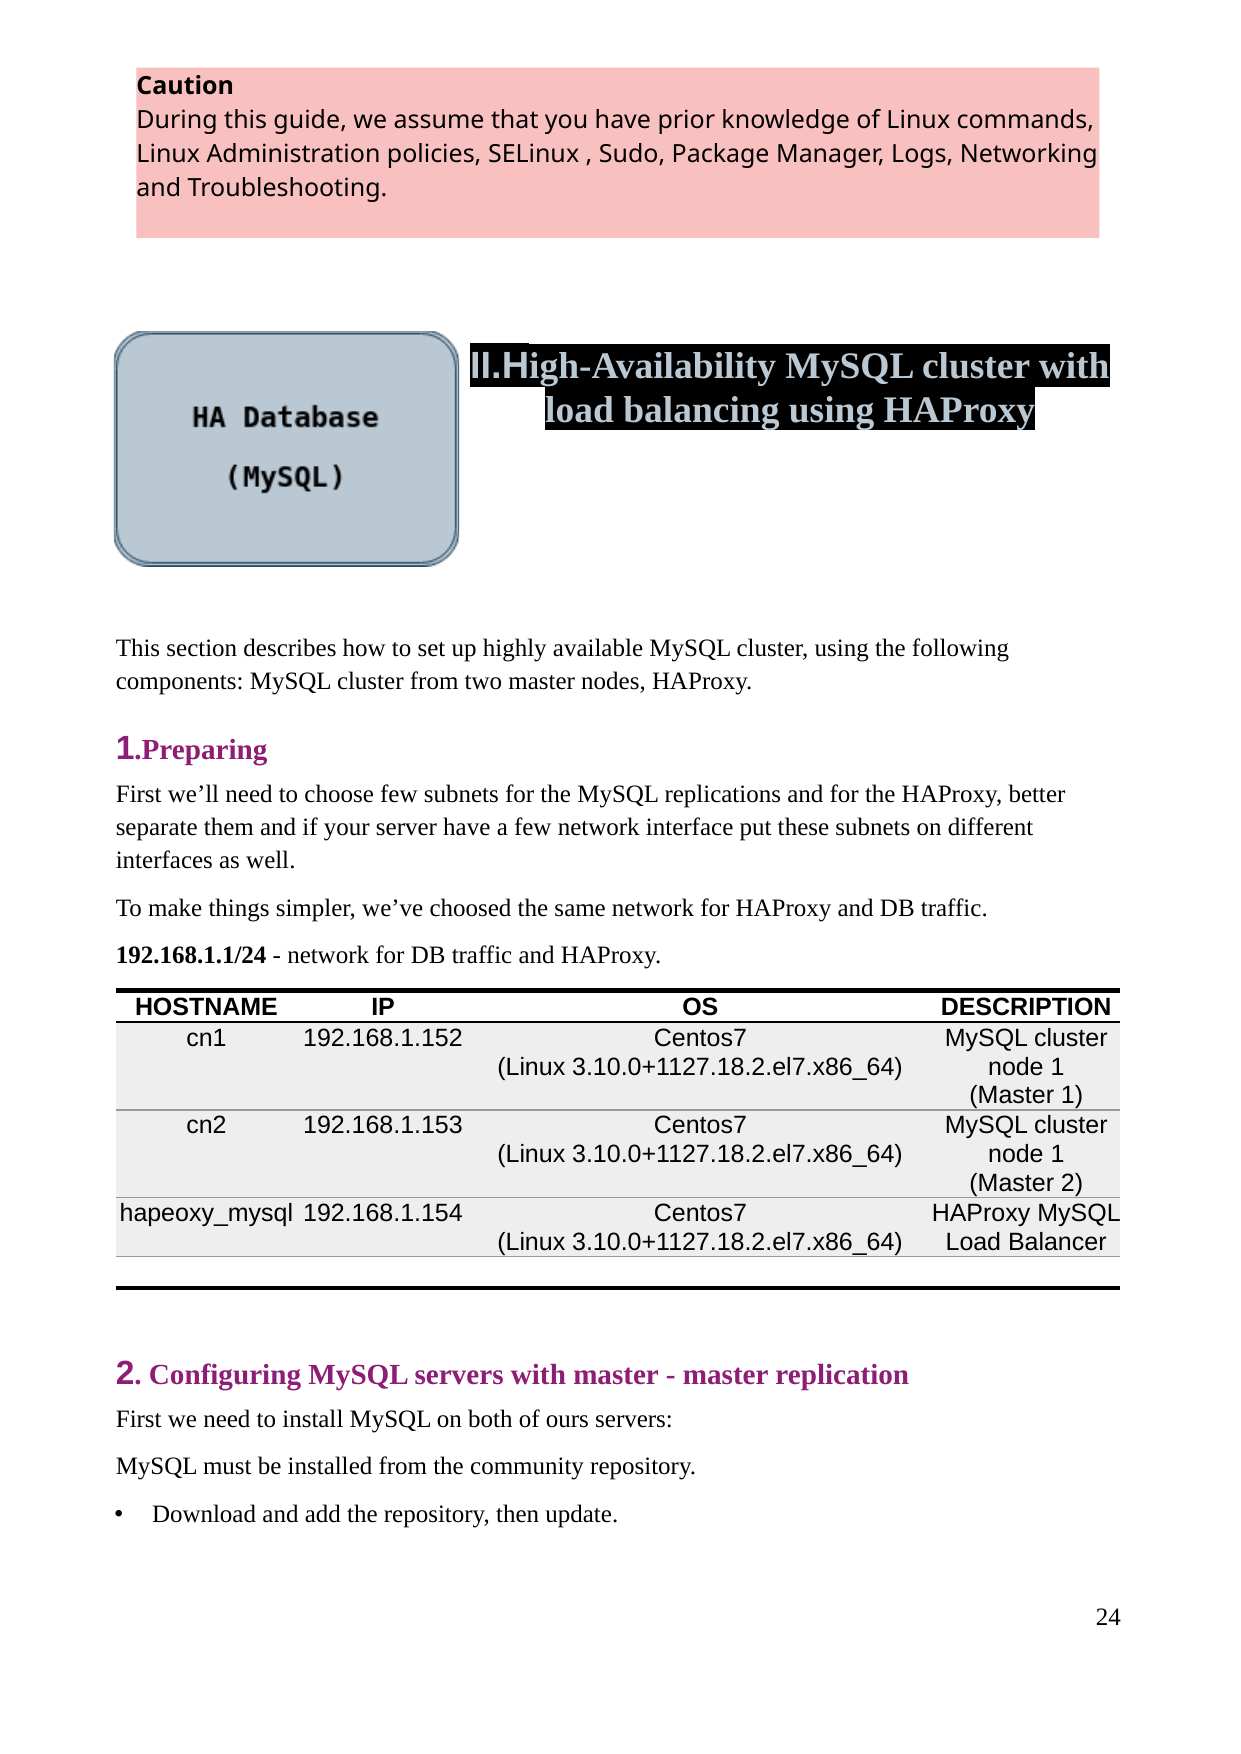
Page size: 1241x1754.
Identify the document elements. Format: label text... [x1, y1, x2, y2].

table_cell 192.168.1.152 [297, 1023, 469, 1109]
picture [113, 331, 460, 567]
list Download and add the repository, then update. [114, 1499, 1120, 1528]
table_cell Centos7 (Linux 3.10.0+1127.18.2.el7.x86_64) [469, 1198, 932, 1256]
subtitle 2. Configuring MySQL servers with master - master replication [116, 1352, 1120, 1391]
text MySQL must be installed from the community repository. [116, 1451, 1120, 1480]
text First we need to install MySQL on both of ours servers: [116, 1404, 1120, 1432]
table_cell hapeoxy_mysql [116, 1198, 297, 1256]
text This section describes how to set up highly available MySQL cluster, using the following components: MySQL cluster from two master nodes, HAProxy. [116, 633, 1120, 695]
subtitle II.High-Availability MySQL cluster with load balancing using HAProxy [460, 343, 1120, 430]
text 192.168.1.1/24 - network for DB traffic and HAProxy. [116, 941, 1120, 969]
text To make things simpler, we’ve choosed the same network for HAProxy and DB traffic. [116, 893, 1120, 922]
table_cell Centos7 (Linux 3.10.0+1127.18.2.el7.x86_64) [469, 1023, 932, 1109]
table_cell [116, 1257, 297, 1286]
table_cell [932, 1257, 1120, 1286]
table_cell MySQL cluster node 1 (Master 2) [932, 1111, 1120, 1197]
table_cell [469, 1257, 932, 1286]
table_header IP [297, 993, 469, 1021]
table_cell 192.168.1.153 [297, 1111, 469, 1197]
table_cell Centos7 (Linux 3.10.0+1127.18.2.el7.x86_64) [469, 1111, 932, 1197]
table_header HOSTNAME [116, 993, 297, 1021]
table_header OS [469, 993, 932, 1021]
table_cell cn2 [116, 1111, 297, 1197]
table_cell 192.168.1.154 [297, 1198, 469, 1256]
table_cell HAProxy MySQL Load Balancer [932, 1198, 1120, 1256]
table_cell cn1 [116, 1023, 297, 1109]
table_header DESCRIPTION [932, 993, 1120, 1021]
table_cell MySQL cluster node 1 (Master 1) [932, 1023, 1120, 1109]
subtitle 1.Preparing [116, 728, 1120, 767]
text First we’ll need to choose few subnets for the MySQL replications and for the HAProxy, better separate them and if your server have a few network interface put these subnets on different interfaces as well. [116, 779, 1120, 874]
table_cell [297, 1257, 469, 1286]
